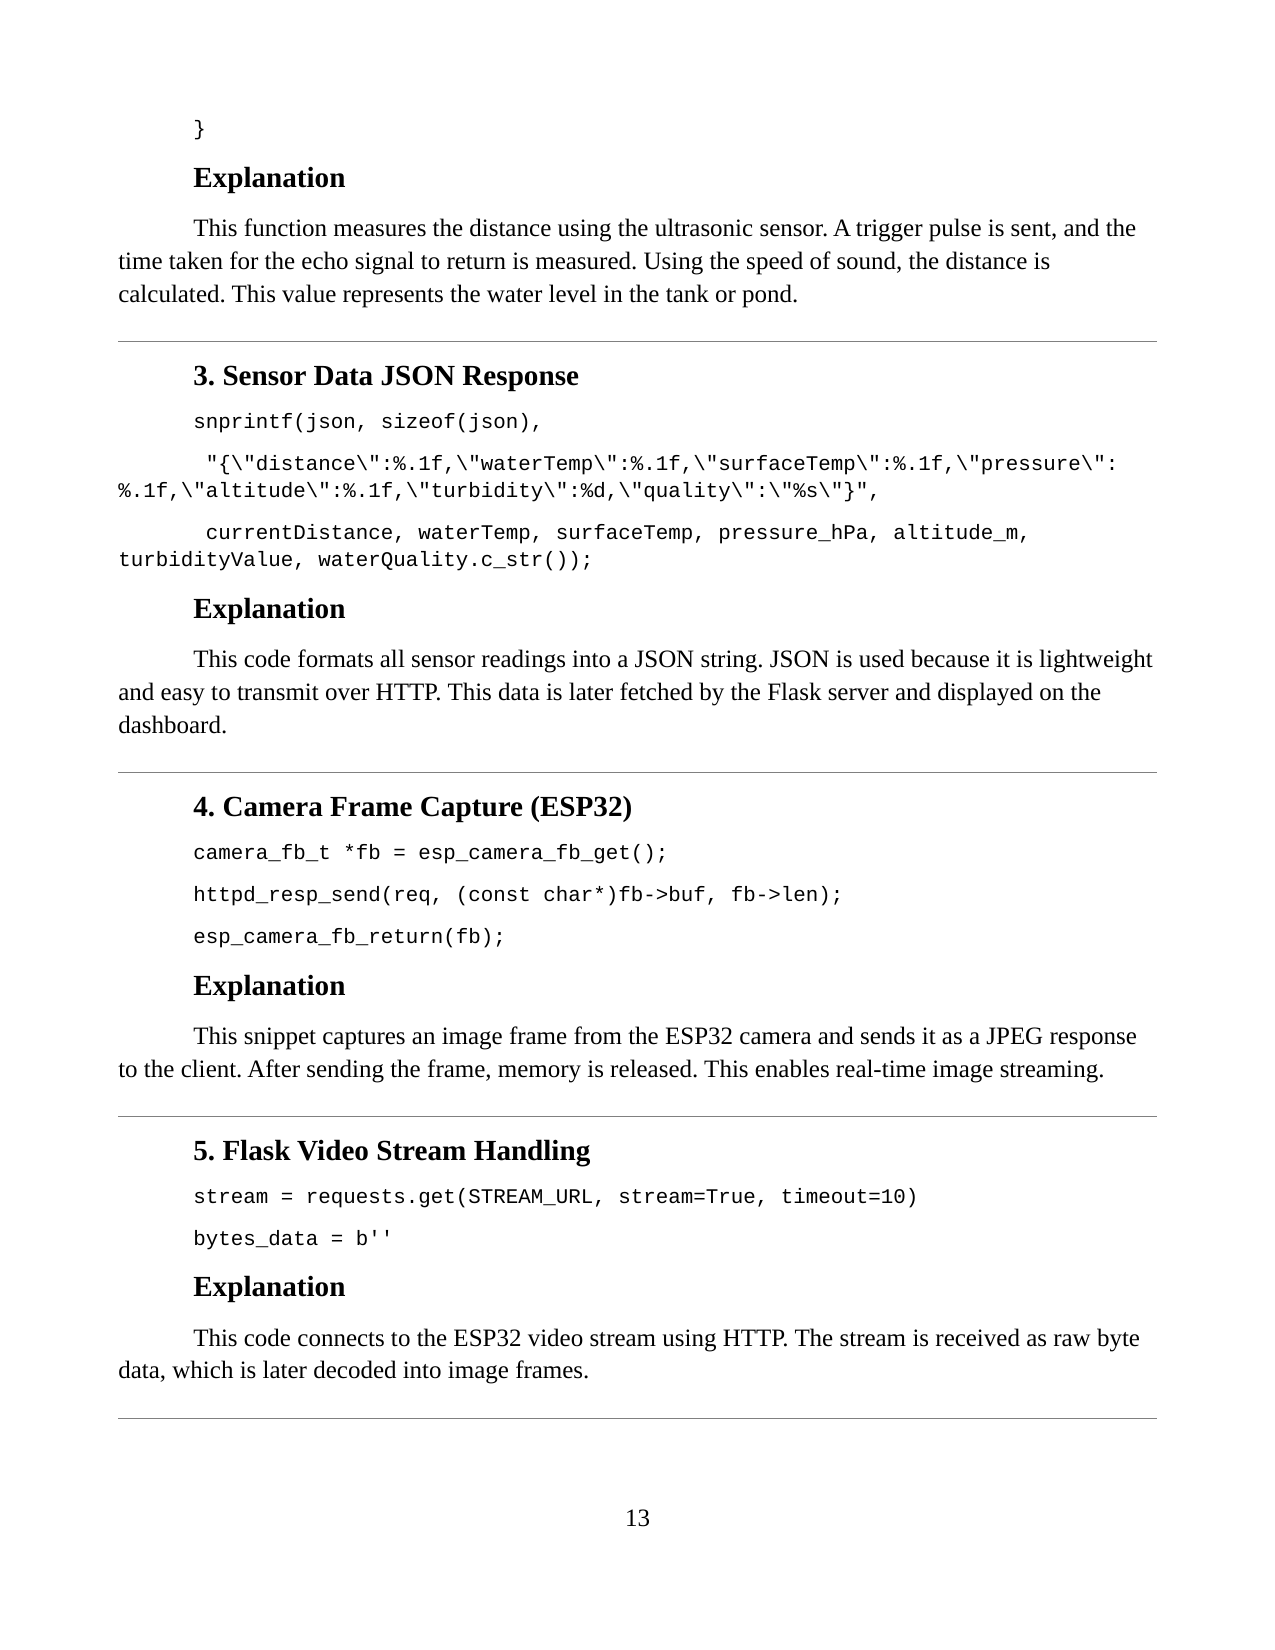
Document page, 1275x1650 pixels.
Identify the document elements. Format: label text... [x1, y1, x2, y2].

text httpd_resp_send(req, (const char*)fb->buf, fb->len); [118, 884, 1157, 908]
text This code connects to the ESP32 video stream using HTTP. The stream is received as raw byte data, which is later decoded into image frames. [118, 1323, 1157, 1384]
text This snippet captures an image frame from the ESP32 camera and sends it as a JPEG response to the client. After sending the frame, memory is released. This enables real-time image streaming. [118, 1021, 1157, 1082]
text This function measures the distance using the ultrasonic sensor. A trigger pulse is sent, and the time taken for the echo signal to return is measured. Using the speed of sound, the distance is calculated. This value represents the water level in the tank or pond. [118, 213, 1157, 308]
text "{\"distance\":%.1f,\"waterTemp\":%.1f,\"surfaceTemp\":%.1f,\"pressure\":%.1f,\"altitude\":%.1f,\"turbidity\":%d,\"quality\":\"%s\"}", [118, 453, 1157, 504]
subtitle Explanation [118, 591, 1157, 624]
subtitle 3. Sensor Data JSON Response [118, 358, 1157, 392]
text } [118, 118, 1157, 142]
subtitle 4. Camera Frame Capture (ESP32) [118, 789, 1157, 823]
subtitle 5. Flask Video Stream Handling [118, 1133, 1157, 1166]
text snprintf(json, sizeof(json), [118, 411, 1157, 435]
text stream = requests.get(STREAM_URL, stream=True, timeout=10) [118, 1186, 1157, 1209]
text This code formats all sensor readings into a JSON string. JSON is used because it is lightweight and easy to transmit over HTTP. This data is later fetched by the Flask server and displayed on the dashboard. [118, 644, 1157, 739]
text esp_camera_fb_return(fb); [118, 926, 1157, 949]
subtitle Explanation [118, 968, 1157, 1001]
text currentDistance, waterTemp, surfaceTemp, pressure_hPa, altitude_m, turbidityValue, waterQuality.c_str()); [118, 522, 1157, 573]
subtitle Explanation [118, 160, 1157, 193]
text bytes_data = b'' [118, 1228, 1157, 1251]
subtitle Explanation [118, 1269, 1157, 1303]
text camera_fb_t *fb = esp_camera_fb_get(); [118, 842, 1157, 866]
